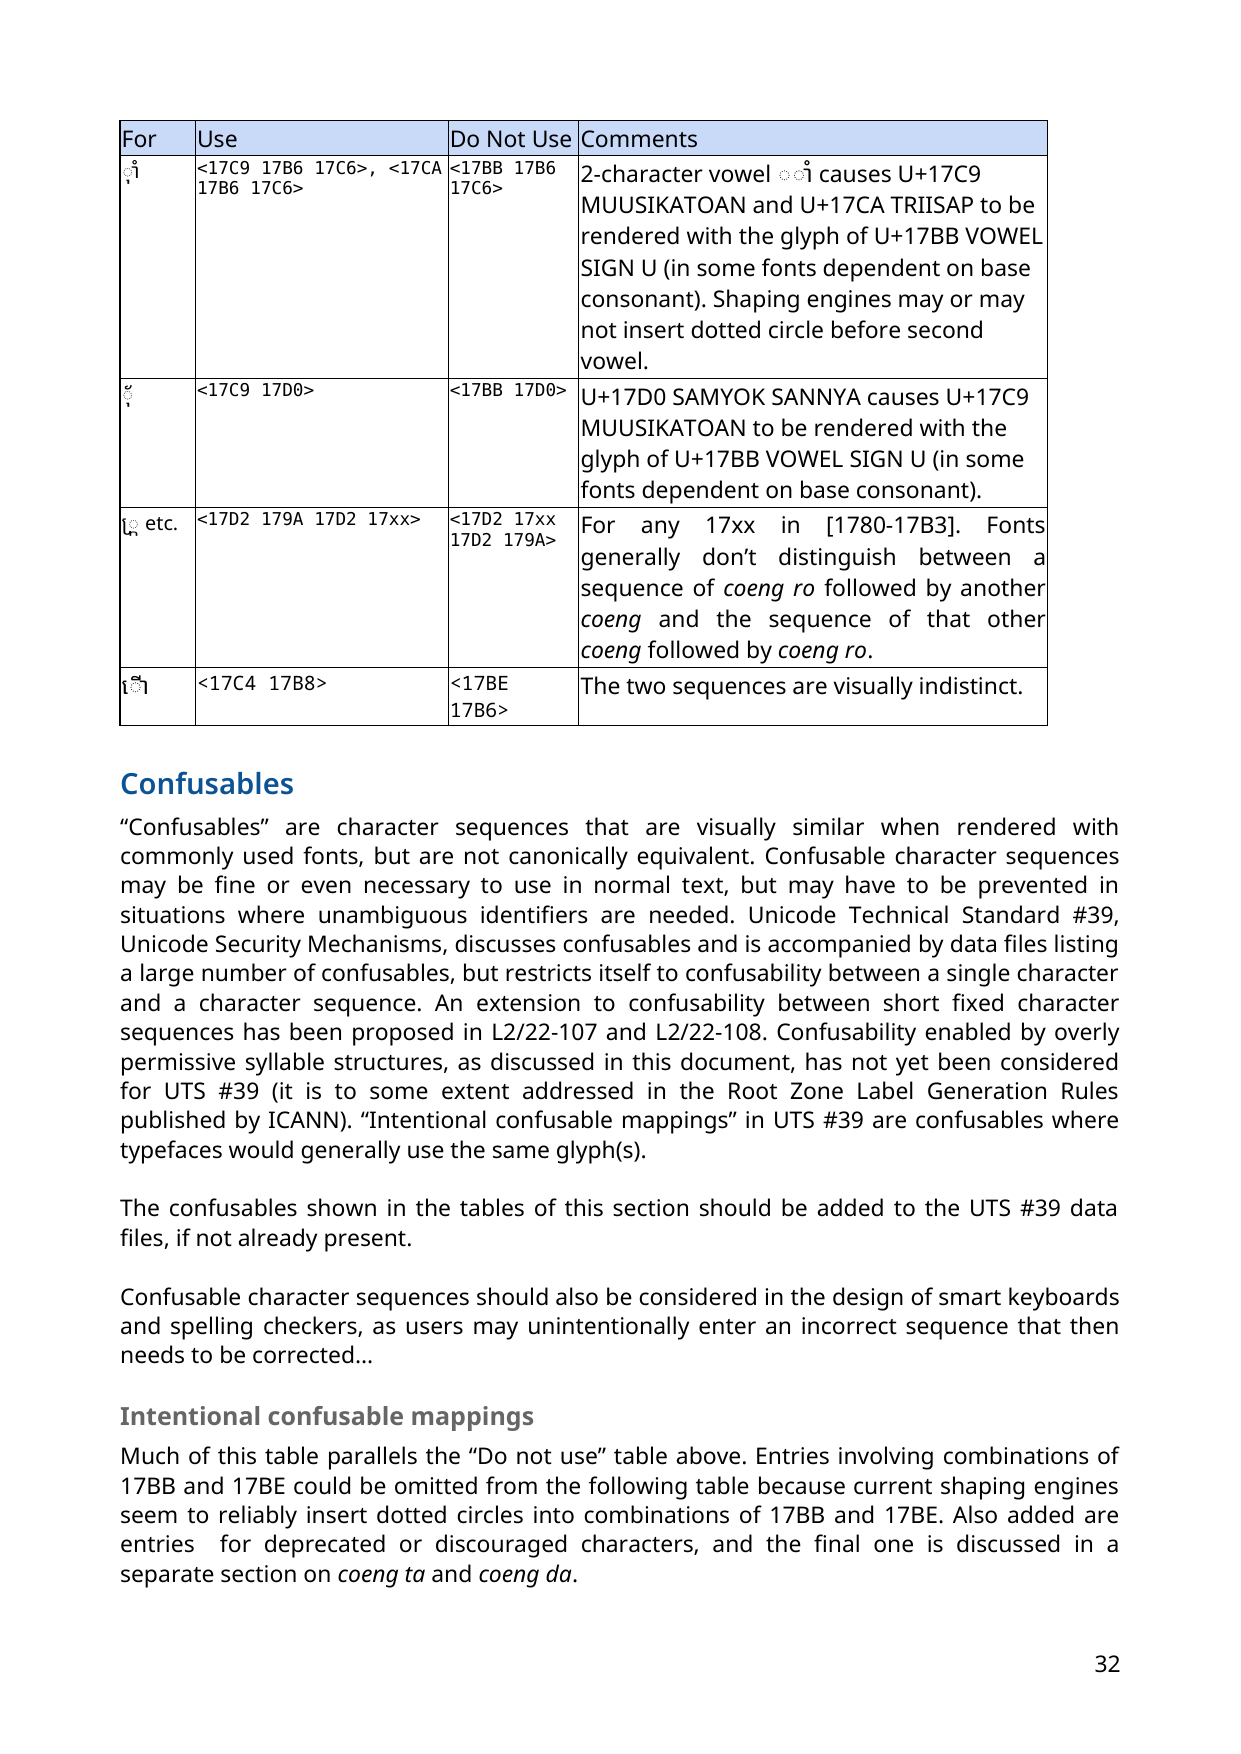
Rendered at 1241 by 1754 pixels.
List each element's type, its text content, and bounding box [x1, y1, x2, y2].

table_cell <17C4 17B8> [196, 668, 448, 725]
table_cell <17D2 17xx 17D2 179A> [449, 508, 578, 667]
table_cell ្ក្រ etc. [121, 508, 195, 667]
table_cell <17BB 17B6 17C6> [449, 156, 578, 378]
table_cell <17D2 179A 17D2 17xx> [196, 508, 448, 667]
table_cell <17BE 17B6> [449, 668, 578, 725]
table_cell <17C9 17D0> [196, 379, 448, 507]
text Confusable character sequences should also be considered in the design of smart keyboards and spelling checkers, as users may unintentionally enter an incorrect sequence that then needs to be corrected… [120, 1282, 1121, 1370]
table_header Use [196, 121, 448, 155]
table_cell For any 17xx in [1780-17B3]. Fonts generally don’t distinguish between a sequence of coeng ro followed by another coeng and the sequence of that other coeng followed by coeng ro. [579, 508, 1047, 667]
table_cell U+17D0 SAMYOK SANNYA causes U+17C9 MUUSIKATOAN to be rendered with the glyph of U+17BB VOWEL SIGN U (in some fonts dependent on base consonant). [579, 379, 1047, 507]
subtitle Intentional confusable mappings [120, 1399, 1121, 1433]
table_cell ើា [121, 668, 195, 725]
text Much of this table parallels the “Do not use” table above. Entries involving combinations of 17BB and 17BE could be omitted from the following table because current shaping engines seem to reliably insert dotted circles into combinations of 17BB and 17BE. Also added are entries for deprecated or discouraged characters, and the final one is discussed in a separate section on coeng ta and coeng da. [120, 1441, 1121, 1588]
table_header Do Not Use [449, 121, 578, 155]
table_header For [121, 121, 195, 155]
text “Confusables” are character sequences that are visually similar when rendered with commonly used fonts, but are not canonically equivalent. Confusable character sequences may be fine or even necessary to use in normal text, but may have to be prevented in situations where unambiguous identifiers are needed. Unicode Technical Standard #39, Unicode Security Mechanisms, discusses confusables and is accompanied by data files listing a large number of confusables, but restricts itself to confusability between a single character and a character sequence. An extension to confusability between short fixed character sequences has been proposed in L2/22-107 and L2/22-108. Confusability enabled by overly permissive syllable structures, as discussed in this document, has not yet been considered for UTS #39 (it is to some extent addressed in the Root Zone Label Generation Rules published by ICANN). “Intentional confusable mappings” in UTS #39 are confusables where typefaces would generally use the same glyph(s). [120, 812, 1121, 1164]
subtitle Confusables [120, 763, 1121, 803]
table_cell <17BB 17D0> [449, 379, 578, 507]
table_cell 2-character vowel ◌ាំ causes U+17C9 MUUSIKATOAN and U+17CA TRIISAP to be rendered with the glyph of U+17BB VOWEL SIGN U (in some fonts dependent on base consonant). Shaping engines may or may not insert dotted circle before second vowel. [579, 156, 1047, 378]
text The confusables shown in the tables of this section should be added to the UTS #39 data files, if not already present. [120, 1193, 1121, 1252]
table_cell <17C9 17B6 17C6>, <17CA 17B6 17C6> [196, 156, 448, 378]
table_cell ុាំ [121, 156, 195, 378]
table_header Comments [579, 121, 1047, 155]
table_cell The two sequences are visually indistinct. [579, 668, 1047, 725]
table_cell ុ័ [121, 379, 195, 507]
